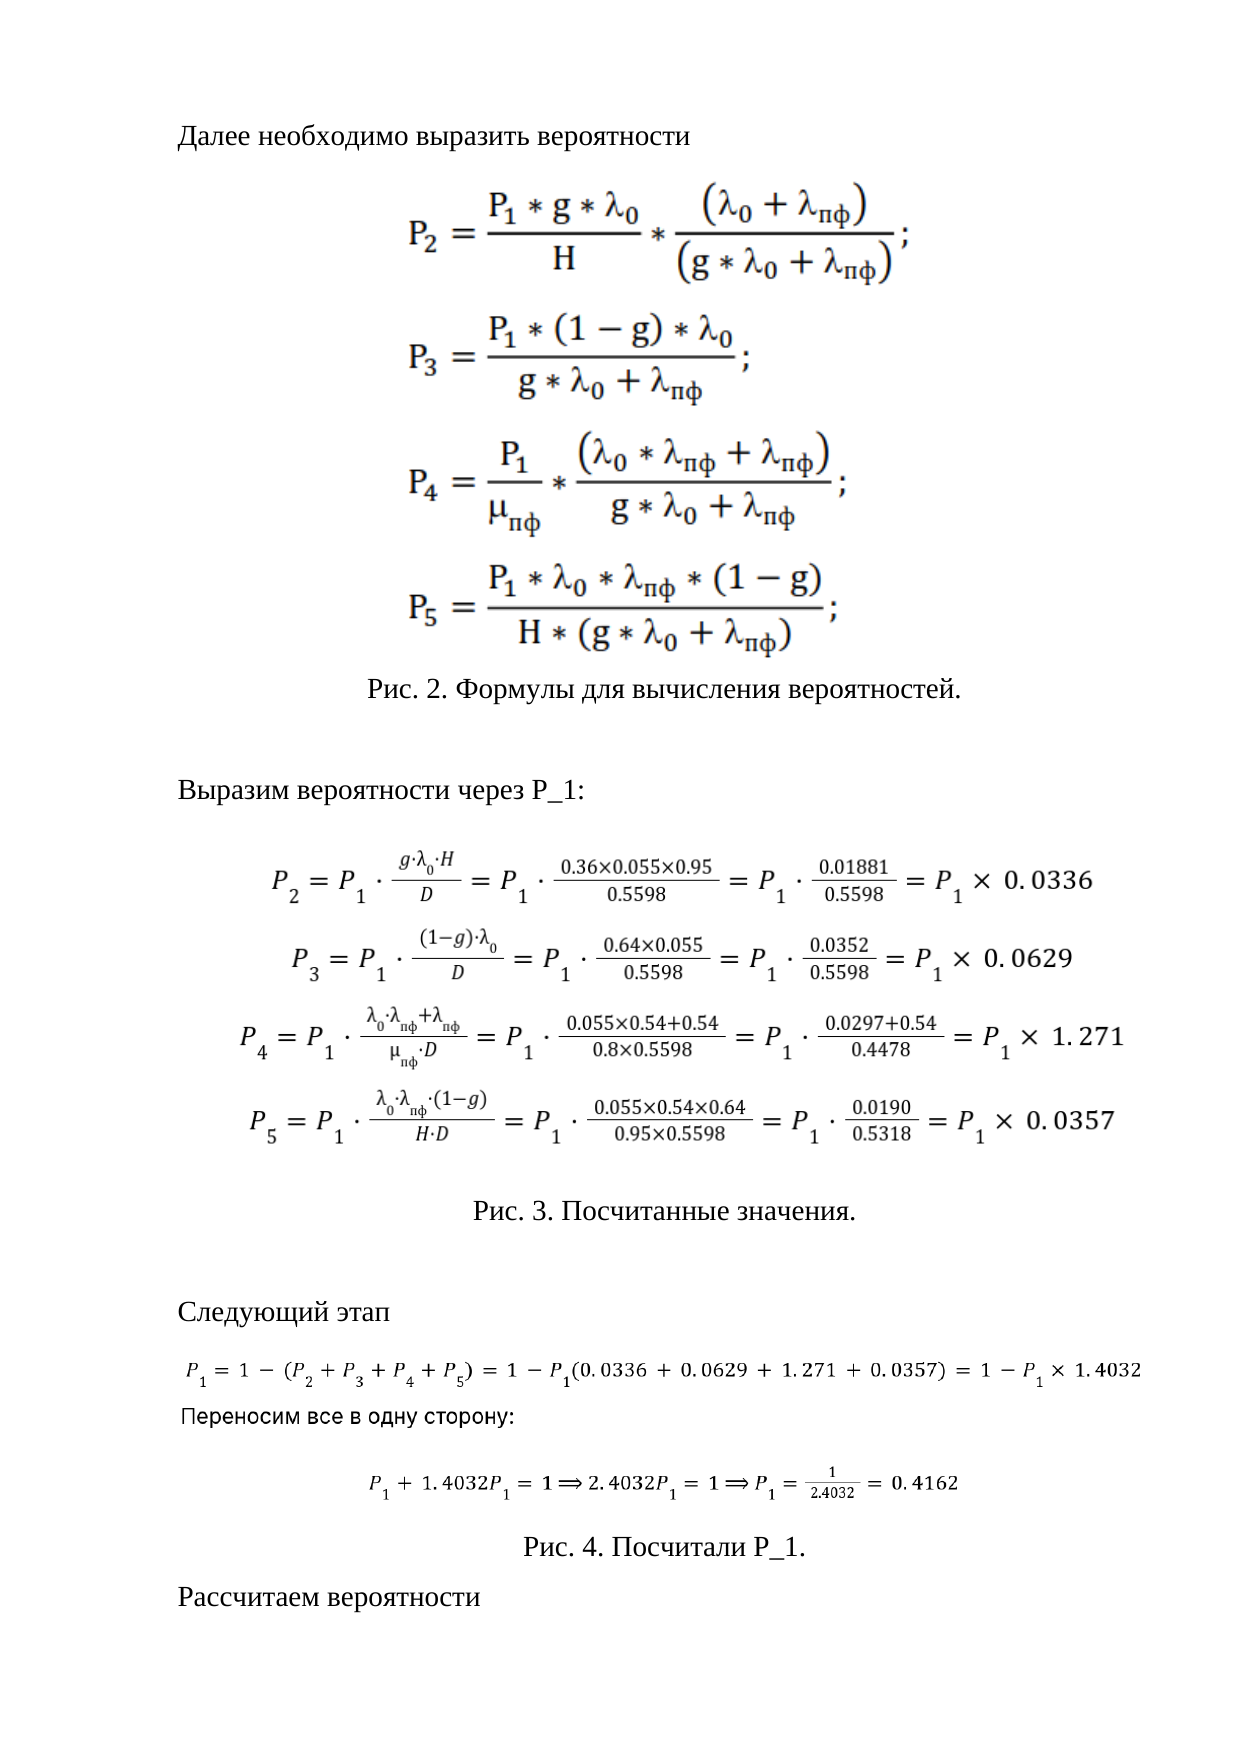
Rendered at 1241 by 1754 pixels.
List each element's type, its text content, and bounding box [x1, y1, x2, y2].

text Следующий этап [177, 1294, 1152, 1328]
picture [177, 822, 1152, 1177]
picture [394, 168, 935, 667]
text Далее необходимо выразить вероятности [177, 118, 1152, 152]
text Рис. 3. Посчитанные значения. [177, 1177, 1152, 1227]
text Выразим вероятности через P­_1: [177, 772, 1152, 806]
text Рис. 2. Формулы для вычисления вероятностей. [177, 672, 1152, 705]
picture [177, 1344, 1152, 1512]
text Рис. 4. Посчитали P_1. [177, 1512, 1152, 1562]
text Рассчитаем вероятности [177, 1579, 1152, 1613]
